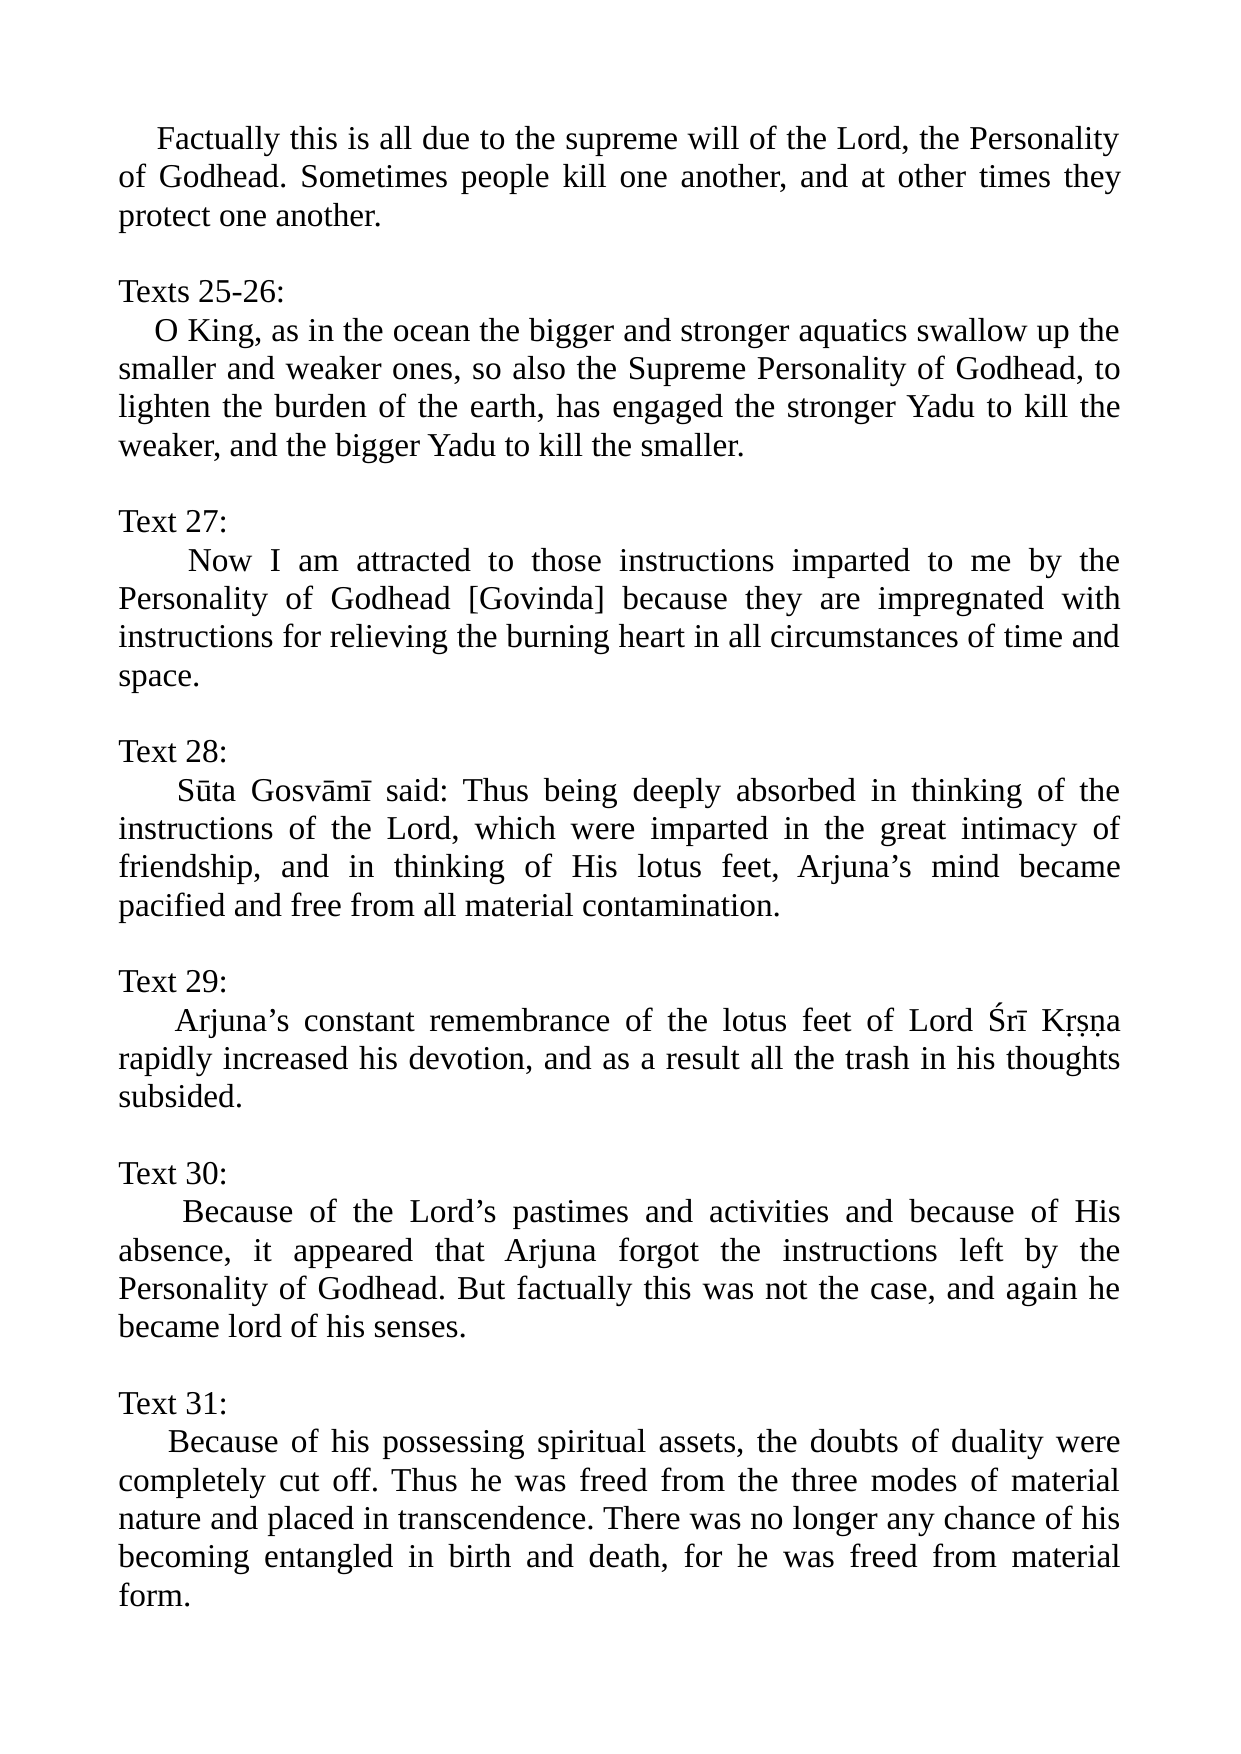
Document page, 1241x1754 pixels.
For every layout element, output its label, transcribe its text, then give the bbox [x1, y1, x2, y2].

text Text 31: [118, 1383, 1122, 1421]
text Factually this is all due to the supreme will of the Lord, the Personality of Godhead. Sometimes people kill one another, and at other times they protect one another. [118, 118, 1122, 233]
text Text 28: [118, 731, 1122, 770]
text Sūta Gosvāmī said: Thus being deeply absorbed in thinking of the instructions of the Lord, which were imparted in the great intimacy of friendship, and in thinking of His lotus feet, Arjuna’s mind became pacified and free from all material contamination. [118, 770, 1122, 923]
text Because of his possessing spiritual assets, the doubts of duality were completely cut off. Thus he was freed from the three modes of material nature and placed in transcendence. There was no longer any chance of his becoming entangled in birth and death, for he was freed from material form. [118, 1421, 1122, 1613]
text Text 29: [118, 961, 1122, 1000]
text Text 27: [118, 501, 1122, 540]
text Text 30: [118, 1153, 1122, 1191]
text O King, as in the ocean the bigger and stronger aquatics swallow up the smaller and weaker ones, so also the Supreme Personality of Godhead, to lighten the burden of the earth, has engaged the stronger Yadu to kill the weaker, and the bigger Yadu to kill the smaller. [118, 310, 1122, 463]
text Arjuna’s constant remembrance of the lotus feet of Lord Śrī Kṛṣṇa rapidly increased his devotion, and as a result all the trash in his thoughts subsided. [118, 1000, 1122, 1115]
text Now I am attracted to those instructions imparted to me by the Personality of Godhead [Govinda] because they are impregnated with instructions for relieving the burning heart in all circumstances of time and space. [118, 540, 1122, 693]
text Texts 25-26: [118, 271, 1122, 310]
text Because of the Lord’s pastimes and activities and because of His absence, it appeared that Arjuna forgot the instructions left by the Personality of Godhead. But factually this was not the case, and again he became lord of his senses. [118, 1191, 1122, 1345]
